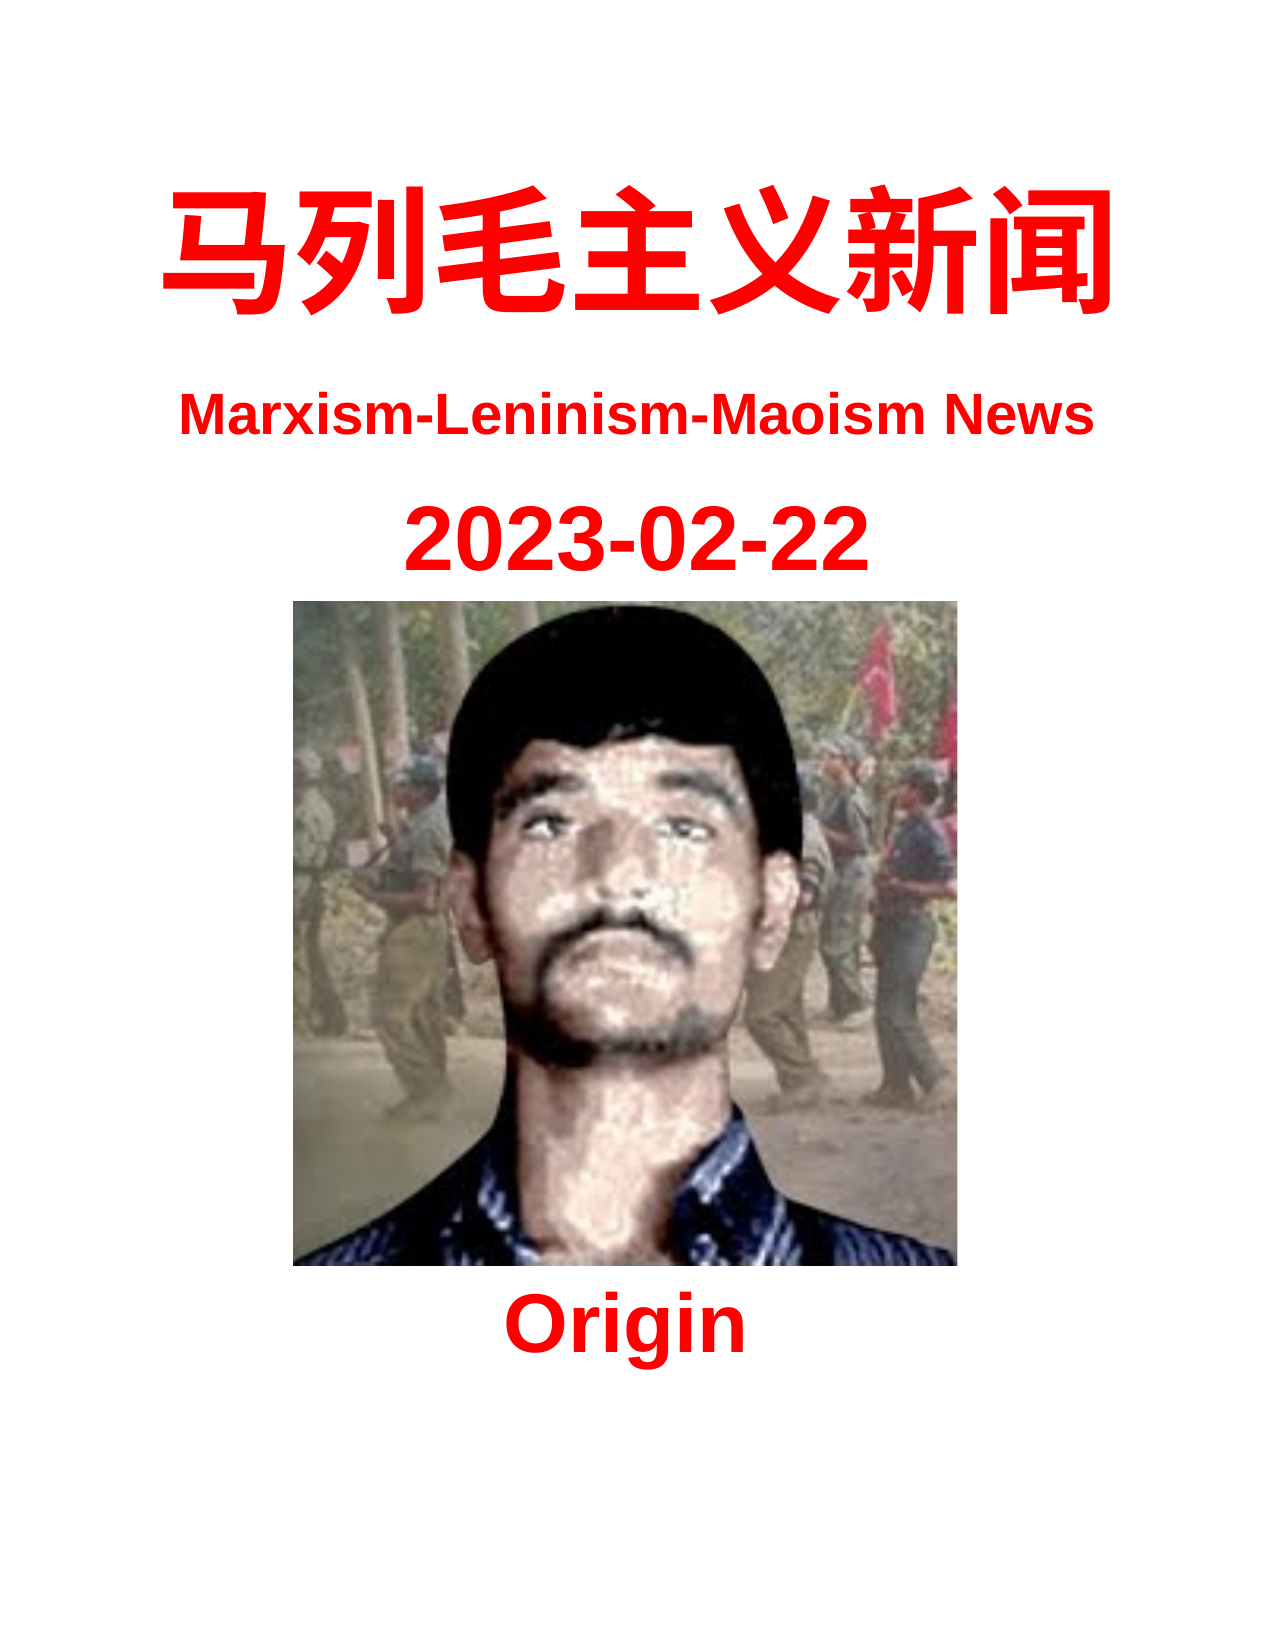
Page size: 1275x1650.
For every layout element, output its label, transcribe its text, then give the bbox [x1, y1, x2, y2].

subtitle 马列毛主义新闻 [118, 143, 1157, 342]
picture [293, 601, 958, 1266]
subtitle Marxism-Leninism-Maoism News [118, 380, 1157, 447]
subtitle Origin [118, 1274, 1157, 1370]
subtitle 2023-02-22 [118, 484, 1157, 590]
